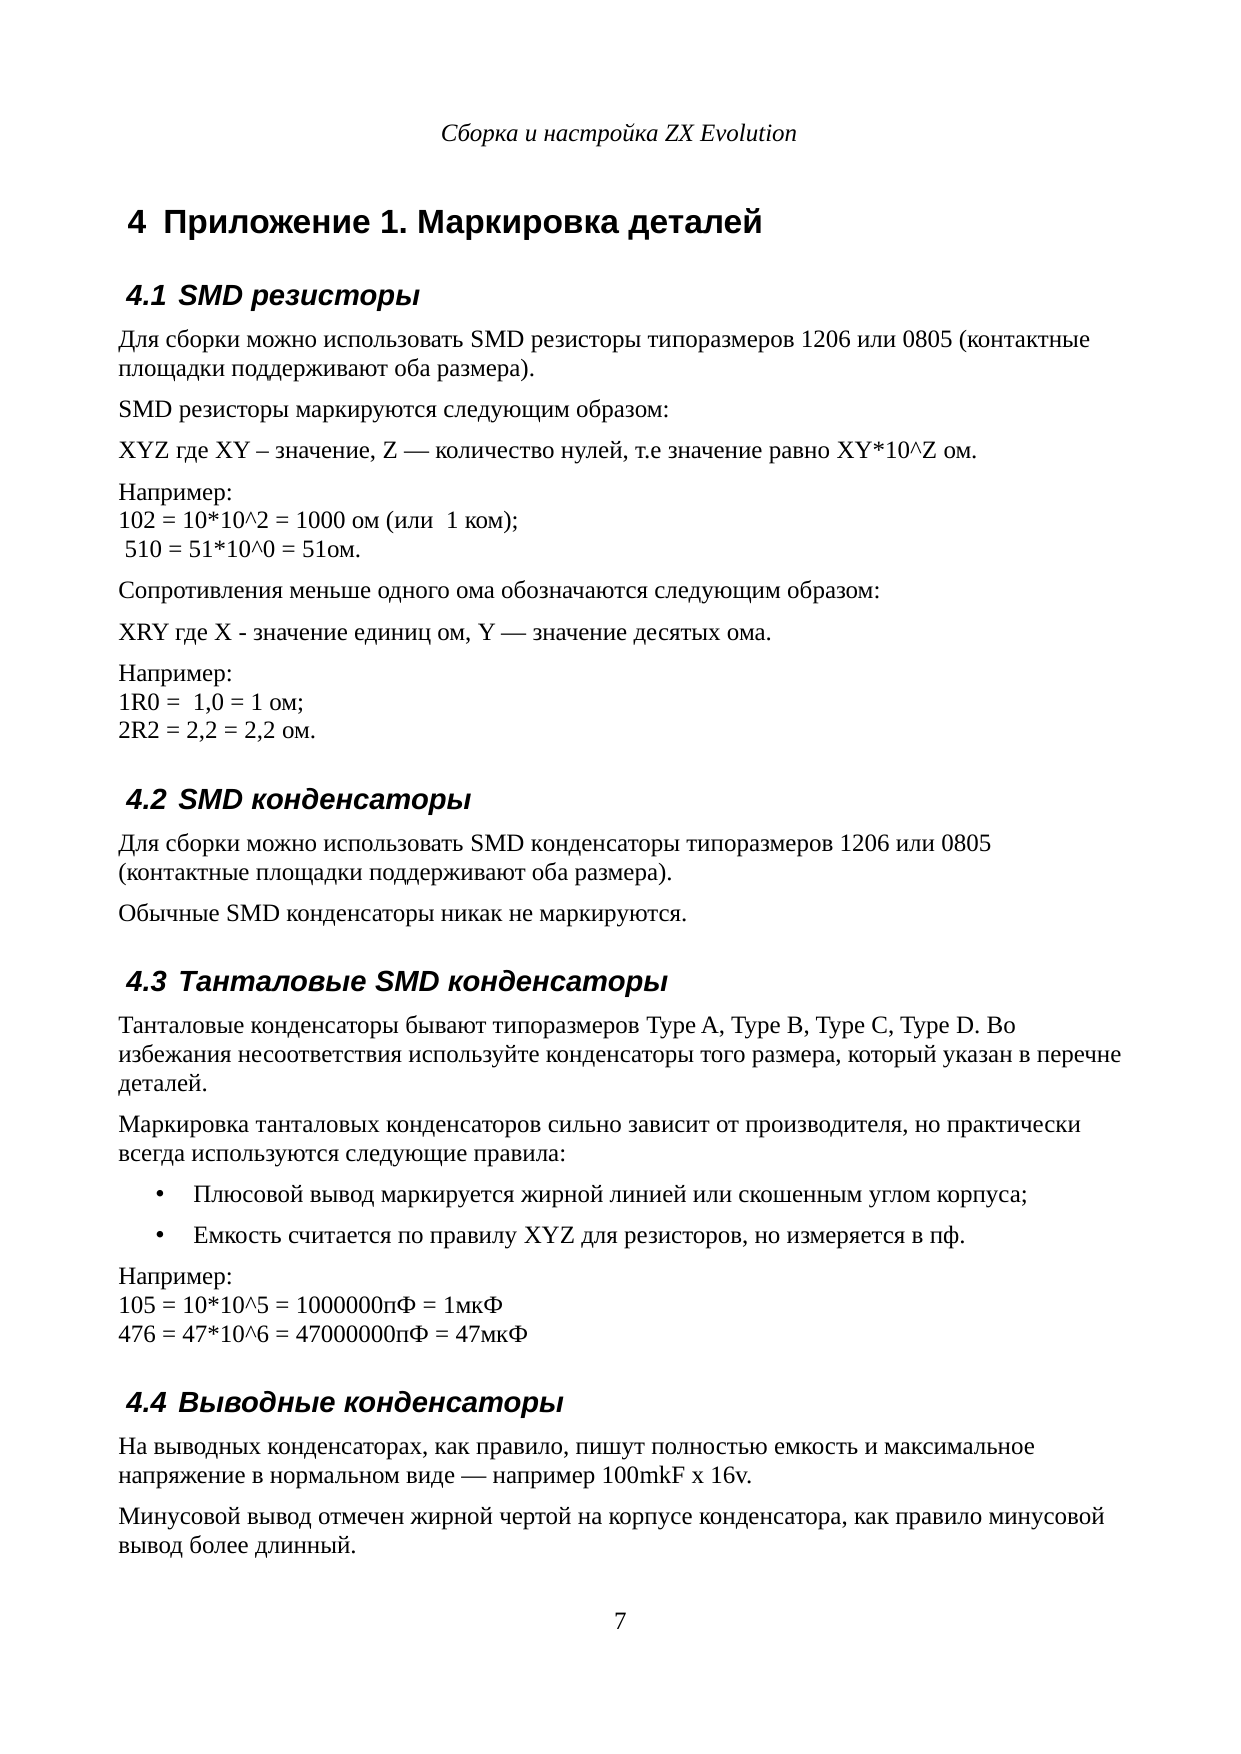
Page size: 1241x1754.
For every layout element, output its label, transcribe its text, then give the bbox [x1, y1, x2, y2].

text Минусовой вывод отмечен жирной чертой на корпусе конденсатора, как правило минусовой вывод более длинный. [118, 1501, 1122, 1559]
text Например: 102 = 10*10^2 = 1000 ом (или 1 ком); 510 = 51*10^0 = 51ом. [118, 477, 1122, 563]
list Емкость считается по правилу XYZ для резисторов, но измеряется в пф. [156, 1220, 1122, 1249]
text Сопротивления меньше одного ома обозначаются следующим образом: [118, 576, 1122, 604]
text Например: 105 = 10*10^5 = 1000000пФ = 1мкФ 476 = 47*10^6 = 47000000пФ = 47мкФ [118, 1261, 1122, 1348]
text XRY где X - значение единиц ом, Y — значение десятых ома. [118, 617, 1122, 646]
text Танталовые конденсаторы бывают типоразмеров Type A, Type B, Type C, Type D. Во избежания несоответствия используйте конденсаторы того размера, который указан в перечне деталей. [118, 1010, 1122, 1096]
text XYZ где XY – значение, Z — количество нулей, т.е значение равно XY*10^Z ом. [118, 436, 1122, 464]
list Плюсовой вывод маркируется жирной линией или скошенным углом корпуса; [156, 1179, 1122, 1208]
subtitle Танталовые SMD конденсаторы [118, 964, 1122, 998]
text Например: 1R0 = 1,0 = 1 ом; 2R2 = 2,2 = 2,2 ом. [118, 658, 1122, 744]
text Обычные SMD конденсаторы никак не маркируются. [118, 898, 1122, 927]
text Маркировка танталовых конденсаторов сильно зависит от производителя, но практически всегда используются следующие правила: [118, 1109, 1122, 1166]
subtitle SMD конденсаторы [118, 782, 1122, 815]
text На выводных конденсаторах, как правило, пишут полностью емкость и максимальное напряжение в нормальном виде — например 100mkF x 16v. [118, 1431, 1122, 1489]
subtitle Выводные конденсаторы [118, 1385, 1122, 1419]
text SMD резисторы маркируются следующим образом: [118, 394, 1122, 423]
text Для сборки можно использовать SMD резисторы типоразмеров 1206 или 0805 (контактные площадки поддерживают оба размера). [118, 324, 1122, 382]
subtitle SMD резисторы [118, 278, 1122, 312]
text Для сборки можно использовать SMD конденсаторы типоразмеров 1206 или 0805 (контактные площадки поддерживают оба размера). [118, 828, 1122, 885]
subtitle Приложение 1. Маркировка деталей [118, 202, 1122, 241]
